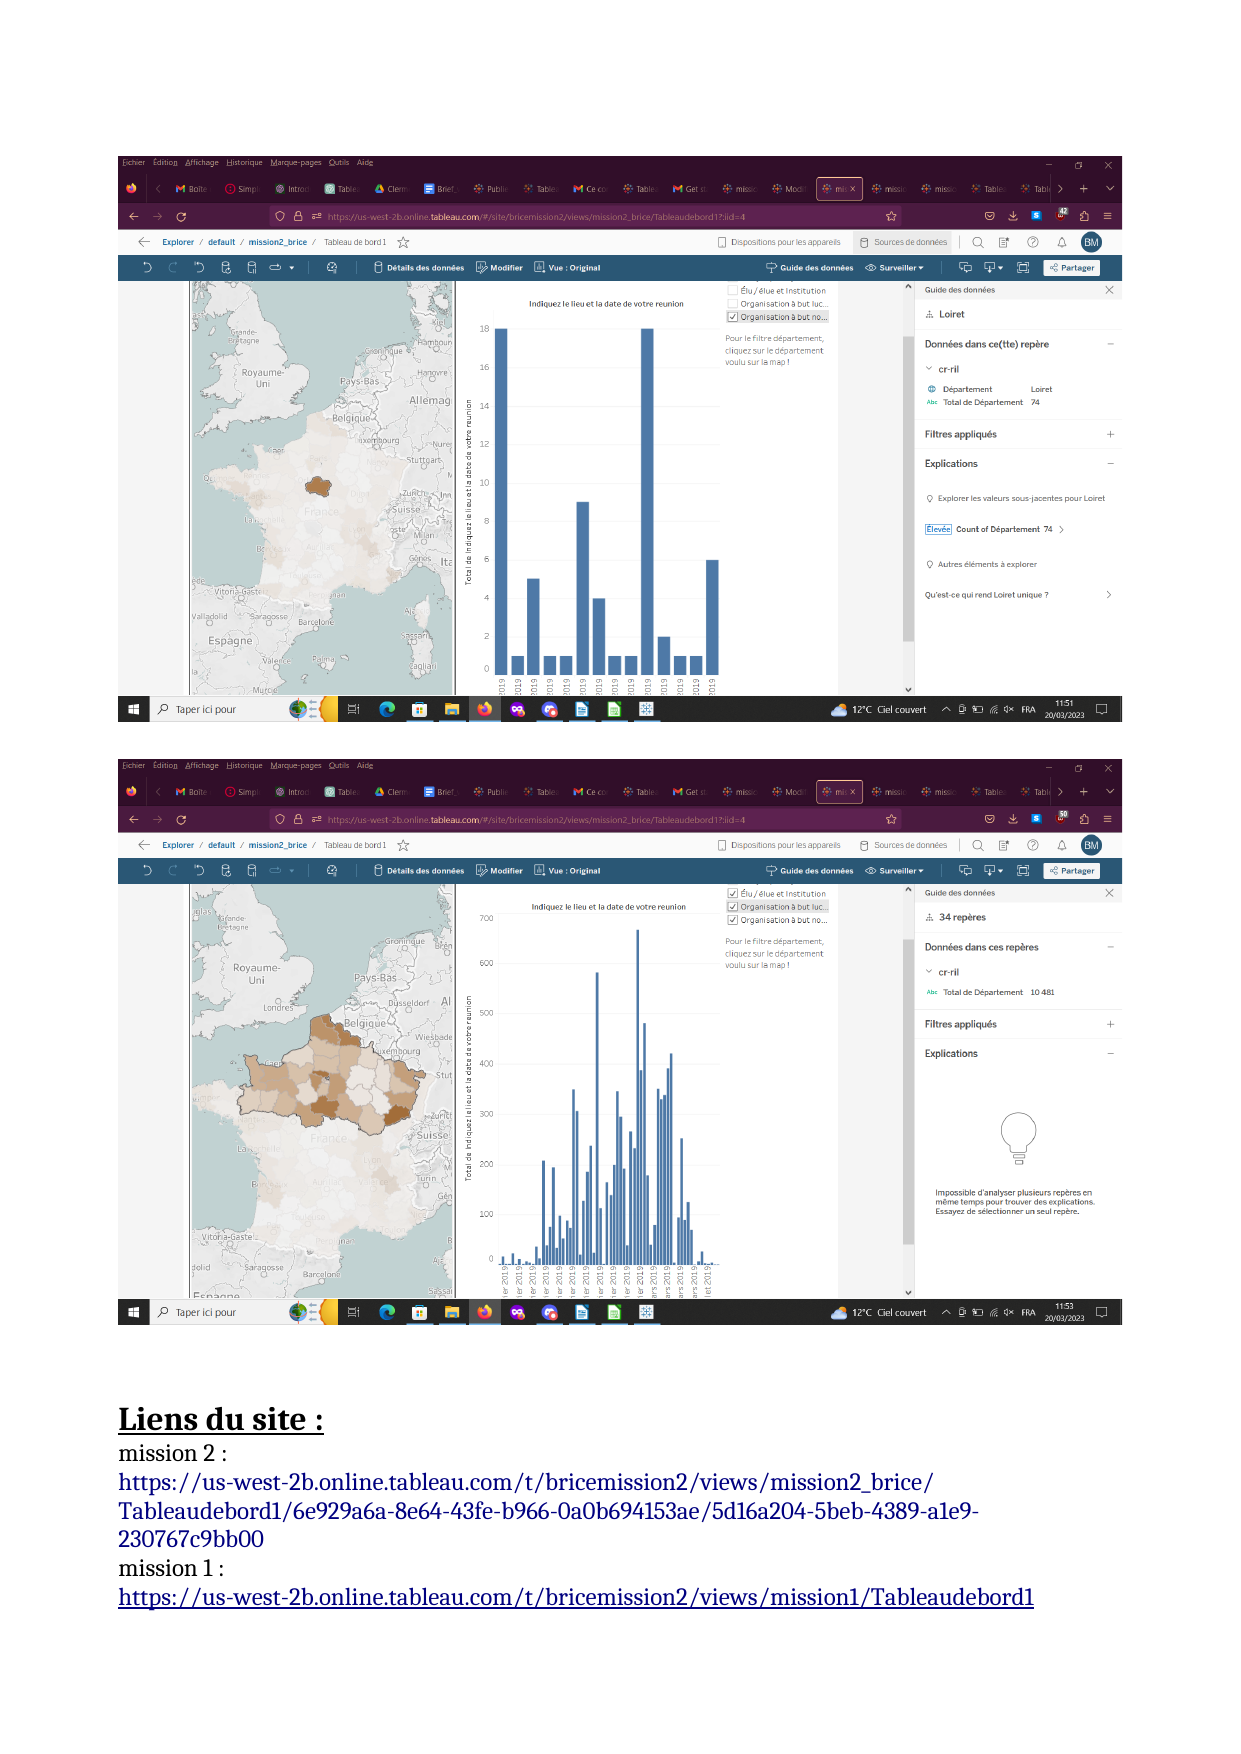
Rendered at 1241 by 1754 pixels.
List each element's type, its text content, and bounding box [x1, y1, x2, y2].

text https://us-west-2b.online.tableau.com/t/bricemission2/views/mission1/Tableaudebord1 [118, 1583, 1122, 1612]
text mission 2 : [118, 1439, 1122, 1468]
text Liens du site : [118, 1401, 1122, 1439]
text https://us-west-2b.online.tableau.com/t/bricemission2/views/mission2_brice/Tableaudebord1/6e929a6a-8e64-43fe-b966-0a0b694153ae/5d16a204-5beb-4389-a1e9-230767c9bb00 [118, 1468, 1122, 1554]
picture [118, 759, 1123, 1325]
text mission 1 : [118, 1554, 1122, 1583]
picture [118, 156, 1123, 722]
